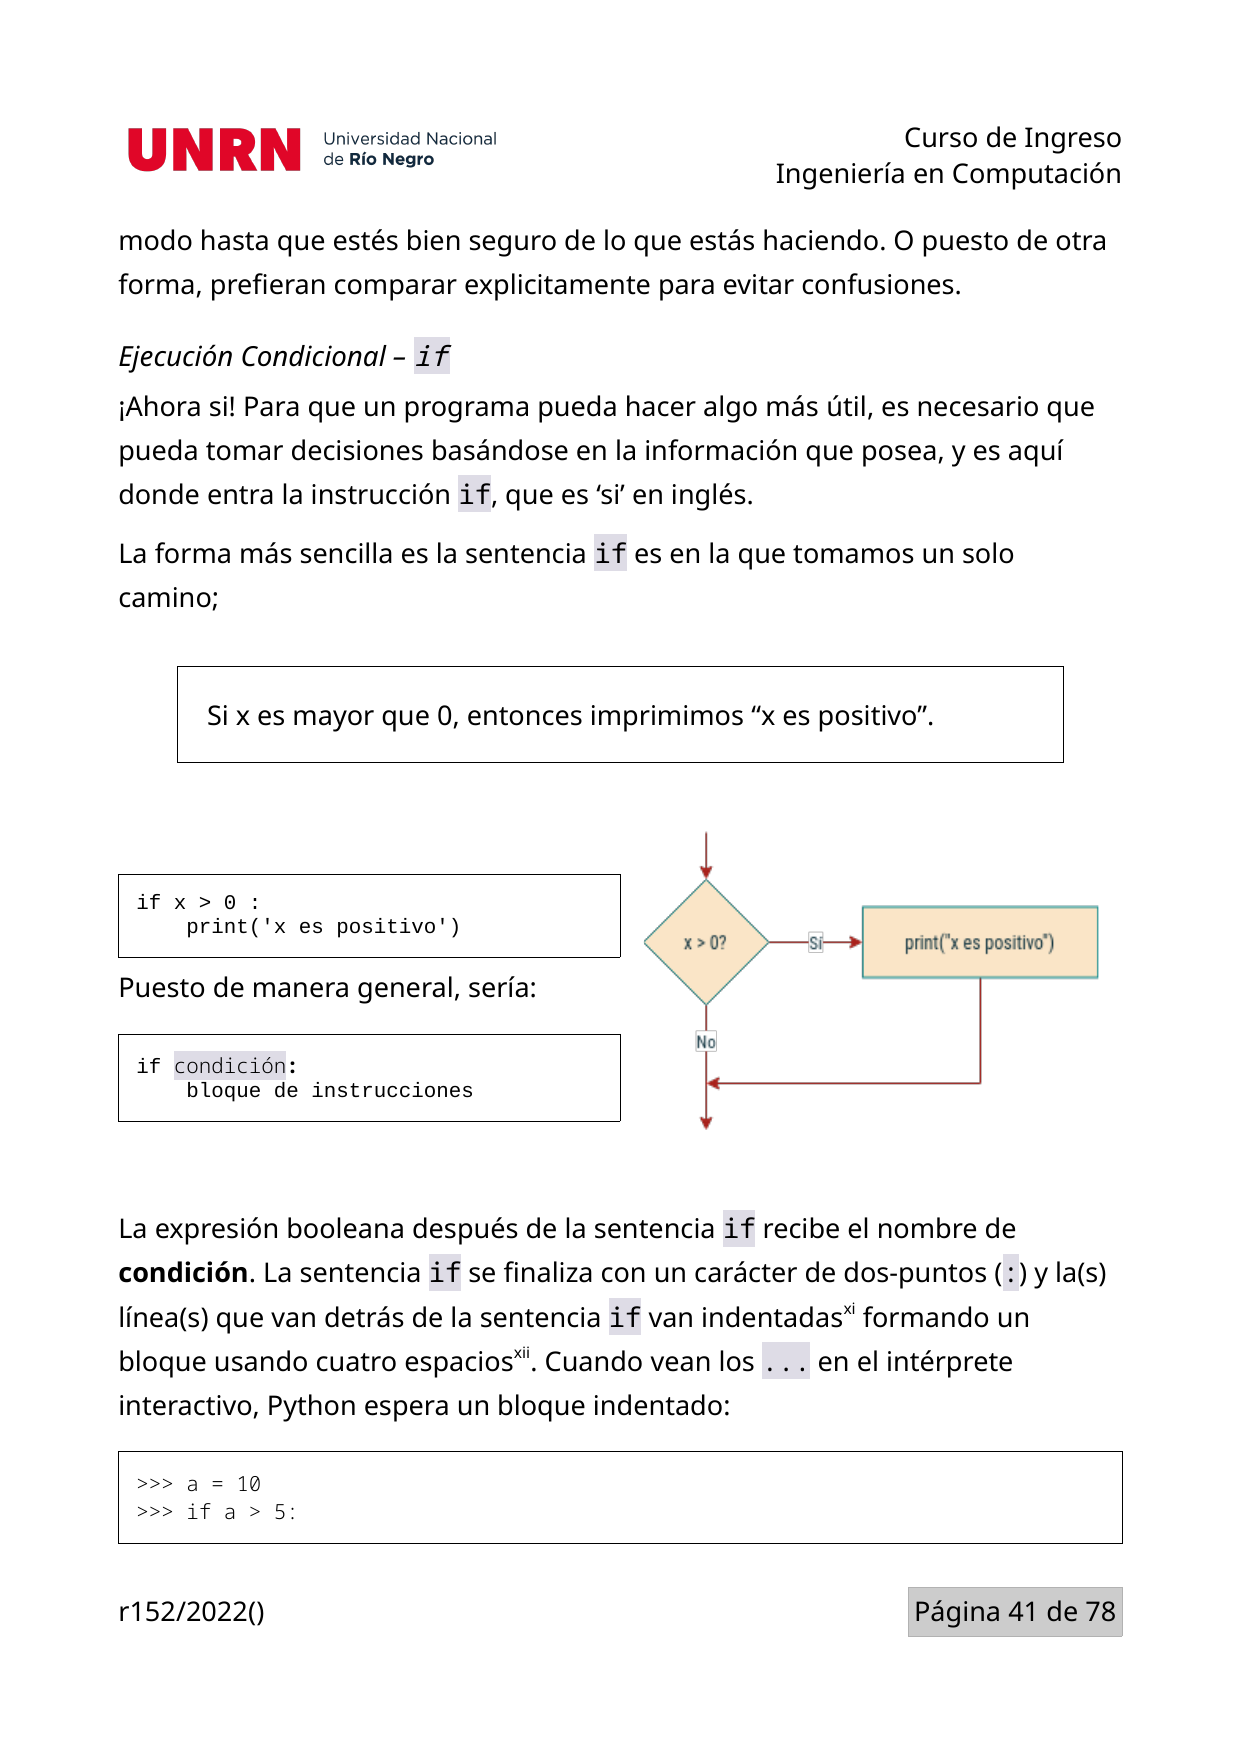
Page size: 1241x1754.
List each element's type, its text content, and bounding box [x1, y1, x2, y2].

subtitle Ejecución Condicional – if [118, 337, 414, 374]
text >>> a = 10 [119, 1452, 1122, 1479]
table_header Puesto de manera general, sería: [118, 958, 620, 1034]
picture [643, 821, 1099, 1144]
text La expresión booleana después de la sentencia if recibe el nombre de condición. La sentencia if se finaliza con un carácter de dos-puntos (:) y la(s) línea(s) que van detrás de la sentencia if van indentadas formando un bloque usando cuatro espacios. Cuando vean los ... en el intérprete interactivo, Python espera un bloque indentado: [118, 1210, 1122, 1423]
text ¡Ahora si! Para que un programa pueda hacer algo más útil, es necesario que pueda tomar decisiones basándose en la información que posea, y es aquí donde entra la instrucción if, que es ‘si’ en inglés. [118, 387, 1122, 512]
table_header [118, 1122, 620, 1210]
table_header if condición: bloque de instrucciones [119, 1035, 620, 1121]
text Si x es mayor que 0, entonces imprimimos “x es positivo”. [178, 667, 1063, 762]
text La forma más sencilla es la sentencia if es en la que tomamos un solo camino; [118, 534, 1122, 615]
table_header [118, 792, 620, 874]
picture [118, 118, 505, 180]
table_header if x > 0 : print('x es positivo') [119, 875, 620, 957]
table_header [620, 792, 1122, 1210]
subtitle Ejecución Condicional – if [450, 337, 1122, 374]
text >>> if a > 5: [119, 1479, 1122, 1543]
text modo hasta que estés bien seguro de lo que estás haciendo. O puesto de otra forma, prefieran comparar explicitamente para evitar confusiones. [118, 221, 1122, 302]
